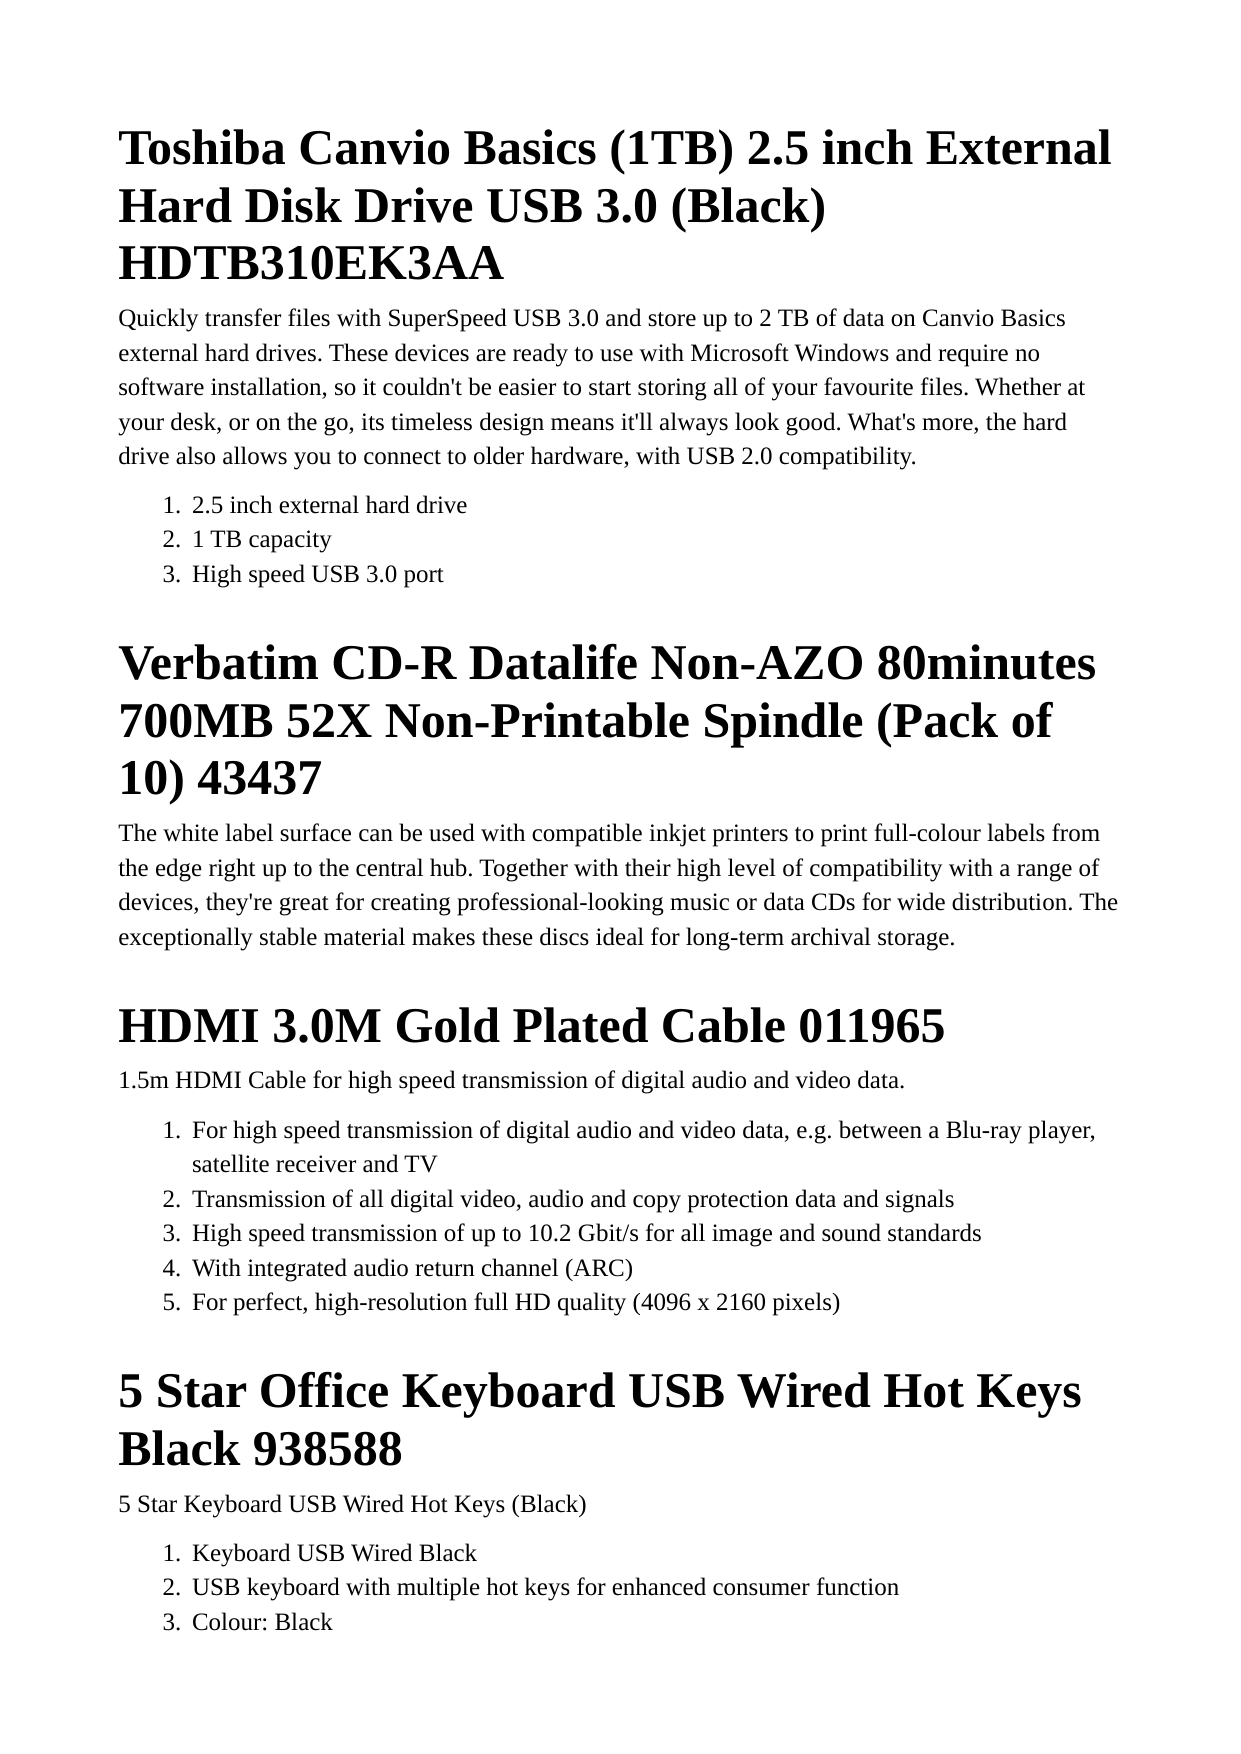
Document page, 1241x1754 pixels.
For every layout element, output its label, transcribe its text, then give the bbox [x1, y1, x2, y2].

subtitle 5 Star Office Keyboard USB Wired Hot Keys Black 938588 [118, 1361, 1122, 1476]
list Colour: Black [162, 1607, 1122, 1635]
subtitle Verbatim CD-R Datalife Non-AZO 80minutes 700MB 52X Non-Printable Spindle (Pack of 10) 43437 [118, 633, 1122, 806]
list High speed transmission of up to 10.2 Gbit/s for all image and sound standards [162, 1218, 1122, 1247]
list High speed USB 3.0 port [162, 559, 1122, 588]
subtitle HDMI 3.0M Gold Plated Cable 011965 [118, 996, 1122, 1053]
text The white label surface can be used with compatible inkjet printers to print full-colour labels from the edge right up to the central hub. Together with their high level of compatibility with a range of devices, they're great for creating professional-looking music or data CDs for wide distribution. The exceptionally stable material makes these discs ideal for long-term archival storage. [118, 818, 1122, 950]
text 5 Star Keyboard USB Wired Hot Keys (Black) [118, 1489, 1122, 1517]
list With integrated audio return channel (ARC) [162, 1253, 1122, 1281]
list 2.5 inch external hard drive [162, 490, 1122, 519]
list USB keyboard with multiple hot keys for enhanced consumer function [162, 1572, 1122, 1601]
subtitle Toshiba Canvio Basics (1TB) 2.5 inch External Hard Disk Drive USB 3.0 (Black) HDTB310EK3AA [118, 118, 1122, 291]
text 1.5m HDMI Cable for high speed transmission of digital audio and video data. [118, 1066, 1122, 1094]
list Transmission of all digital video, audio and copy protection data and signals [162, 1184, 1122, 1212]
list For high speed transmission of digital audio and video data, e.g. between a Blu-ray player, satellite receiver and TV [162, 1115, 1122, 1178]
list 1 TB capacity [162, 524, 1122, 553]
list Keyboard USB Wired Black [162, 1538, 1122, 1566]
text Quickly transfer files with SuperSpeed USB 3.0 and store up to 2 TB of data on Canvio Basics external hard drives. These devices are ready to use with Microsoft Windows and require no software installation, so it couldn't be easier to start storing all of your favourite files. Whether at your desk, or on the go, its timeless design means it'll always look good. What's more, the hard drive also allows you to connect to older hardware, with USB 2.0 compatibility. [118, 303, 1122, 470]
list For perfect, high-resolution full HD quality (4096 x 2160 pixels) [162, 1287, 1122, 1316]
